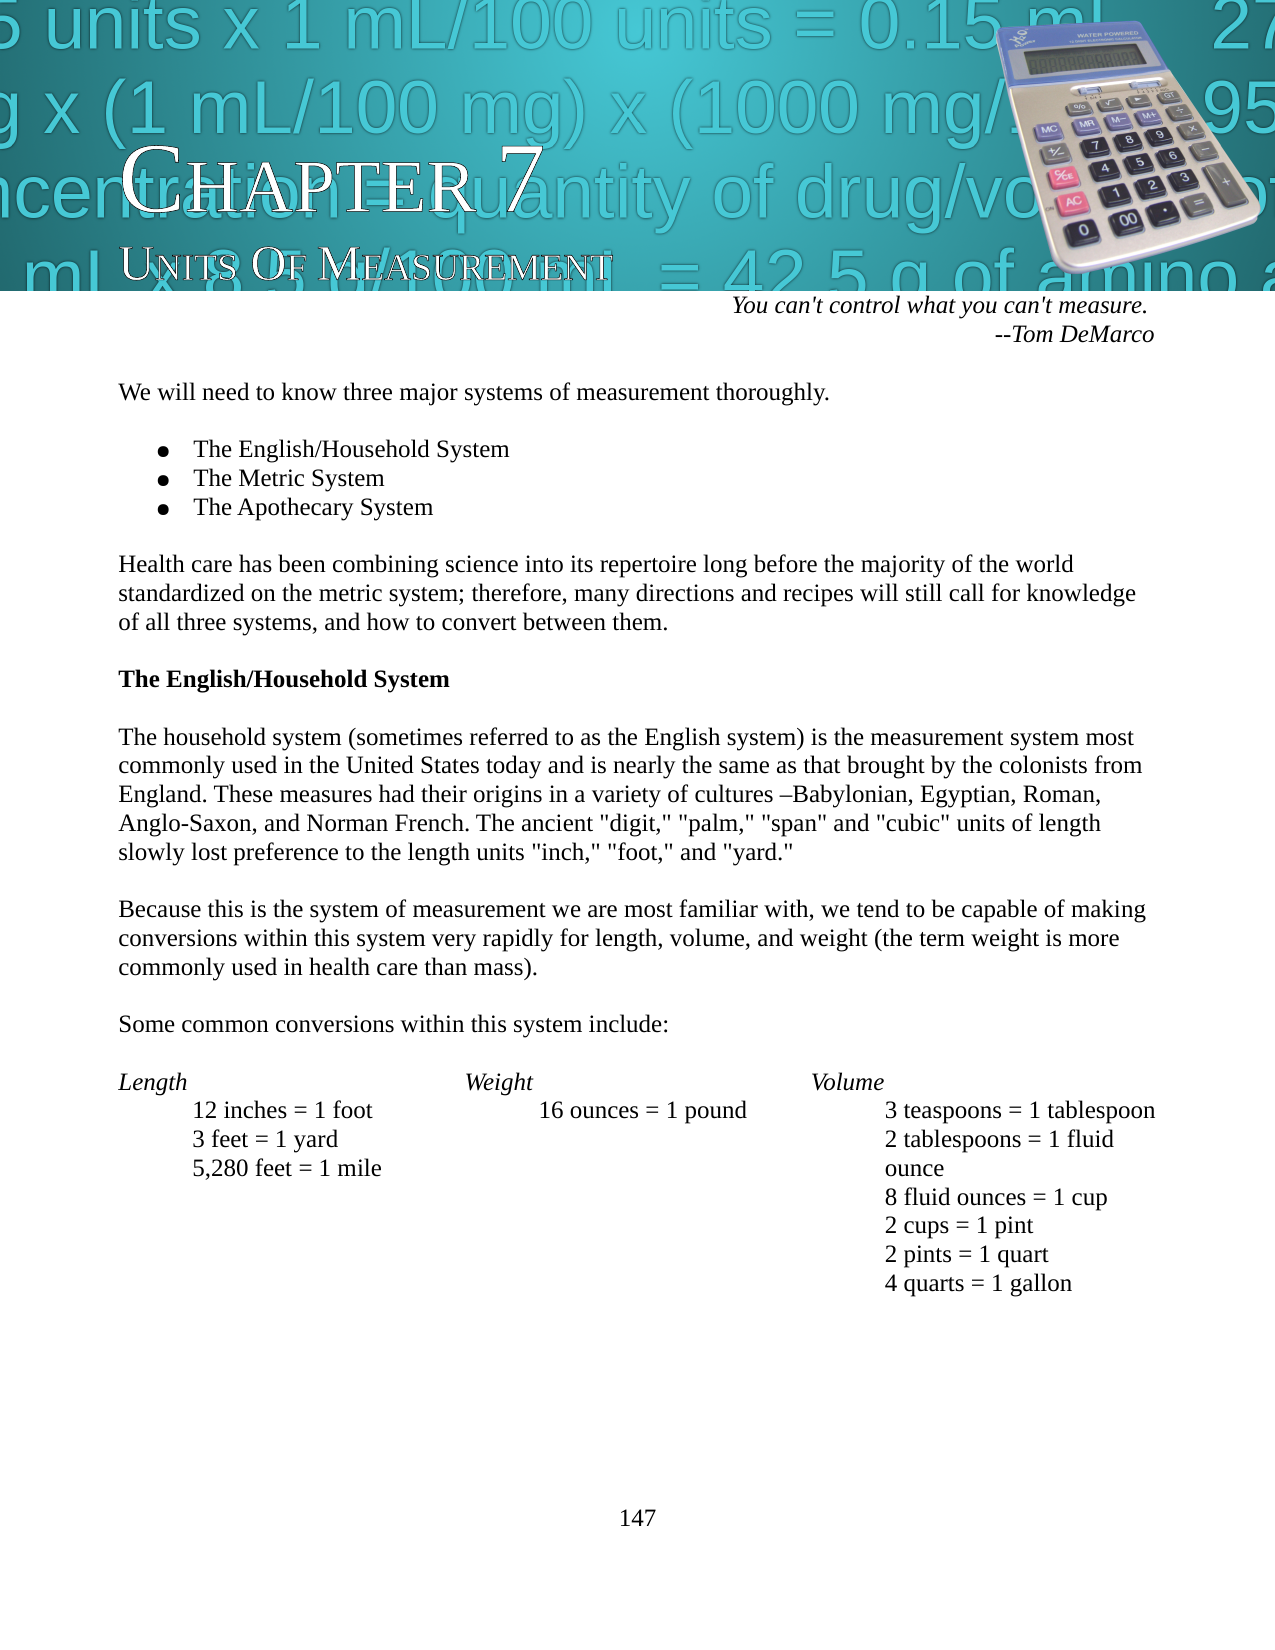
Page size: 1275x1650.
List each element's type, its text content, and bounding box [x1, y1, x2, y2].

list The Metric System [156, 463, 1157, 492]
text We will need to know three major systems of measurement thoroughly. [118, 377, 1157, 406]
text 3 feet = 1 yard [192, 1124, 464, 1153]
text 2 tablespoons = 1 fluid ounce [884, 1124, 1157, 1182]
picture [0, 0, 1275, 291]
text You can't control what you can't measure. [118, 291, 1157, 319]
text The household system (sometimes referred to as the English system) is the measurement system most commonly used in the United States today and is nearly the same as that brought by the colonists from England. These measures had their origins in a variety of cultures –Babylonian, Egyptian, Roman, Anglo-Saxon, and Norman French. The ancient "digit," "palm," "span" and "cubic" units of length slowly lost preference to the length units "inch," "foot," and "yard." [118, 722, 1157, 866]
text The English/Household System [118, 664, 1157, 693]
text 5,280 feet = 1 mile [192, 1153, 464, 1182]
text Volume [811, 1067, 1157, 1096]
text 8 fluid ounces = 1 cup [884, 1182, 1157, 1211]
text Health care has been combining science into its repertoire long before the majority of the world standardized on the metric system; therefore, many directions and recipes will still call for knowledge of all three systems, and how to convert between them. [118, 549, 1157, 636]
text 2 pints = 1 quart [884, 1239, 1157, 1268]
text Length [118, 1067, 464, 1096]
text 12 inches = 1 foot [192, 1096, 464, 1124]
text Because this is the system of measurement we are most familiar with, we tend to be capable of making conversions within this system very rapidly for length, volume, and weight (the term weight is more commonly used in health care than mass). [118, 894, 1157, 981]
text Weight [464, 1067, 811, 1096]
list The English/Household System [156, 434, 1157, 463]
text 4 quarts = 1 gallon [884, 1268, 1157, 1297]
text 16 ounces = 1 pound [538, 1096, 811, 1124]
text 3 teaspoons = 1 tablespoon [884, 1096, 1157, 1124]
list The Apothecary System [156, 492, 1157, 521]
text --Tom DeMarco [118, 319, 1157, 348]
text Some common conversions within this system include: [118, 1009, 1157, 1038]
text 2 cups = 1 pint [884, 1211, 1157, 1239]
